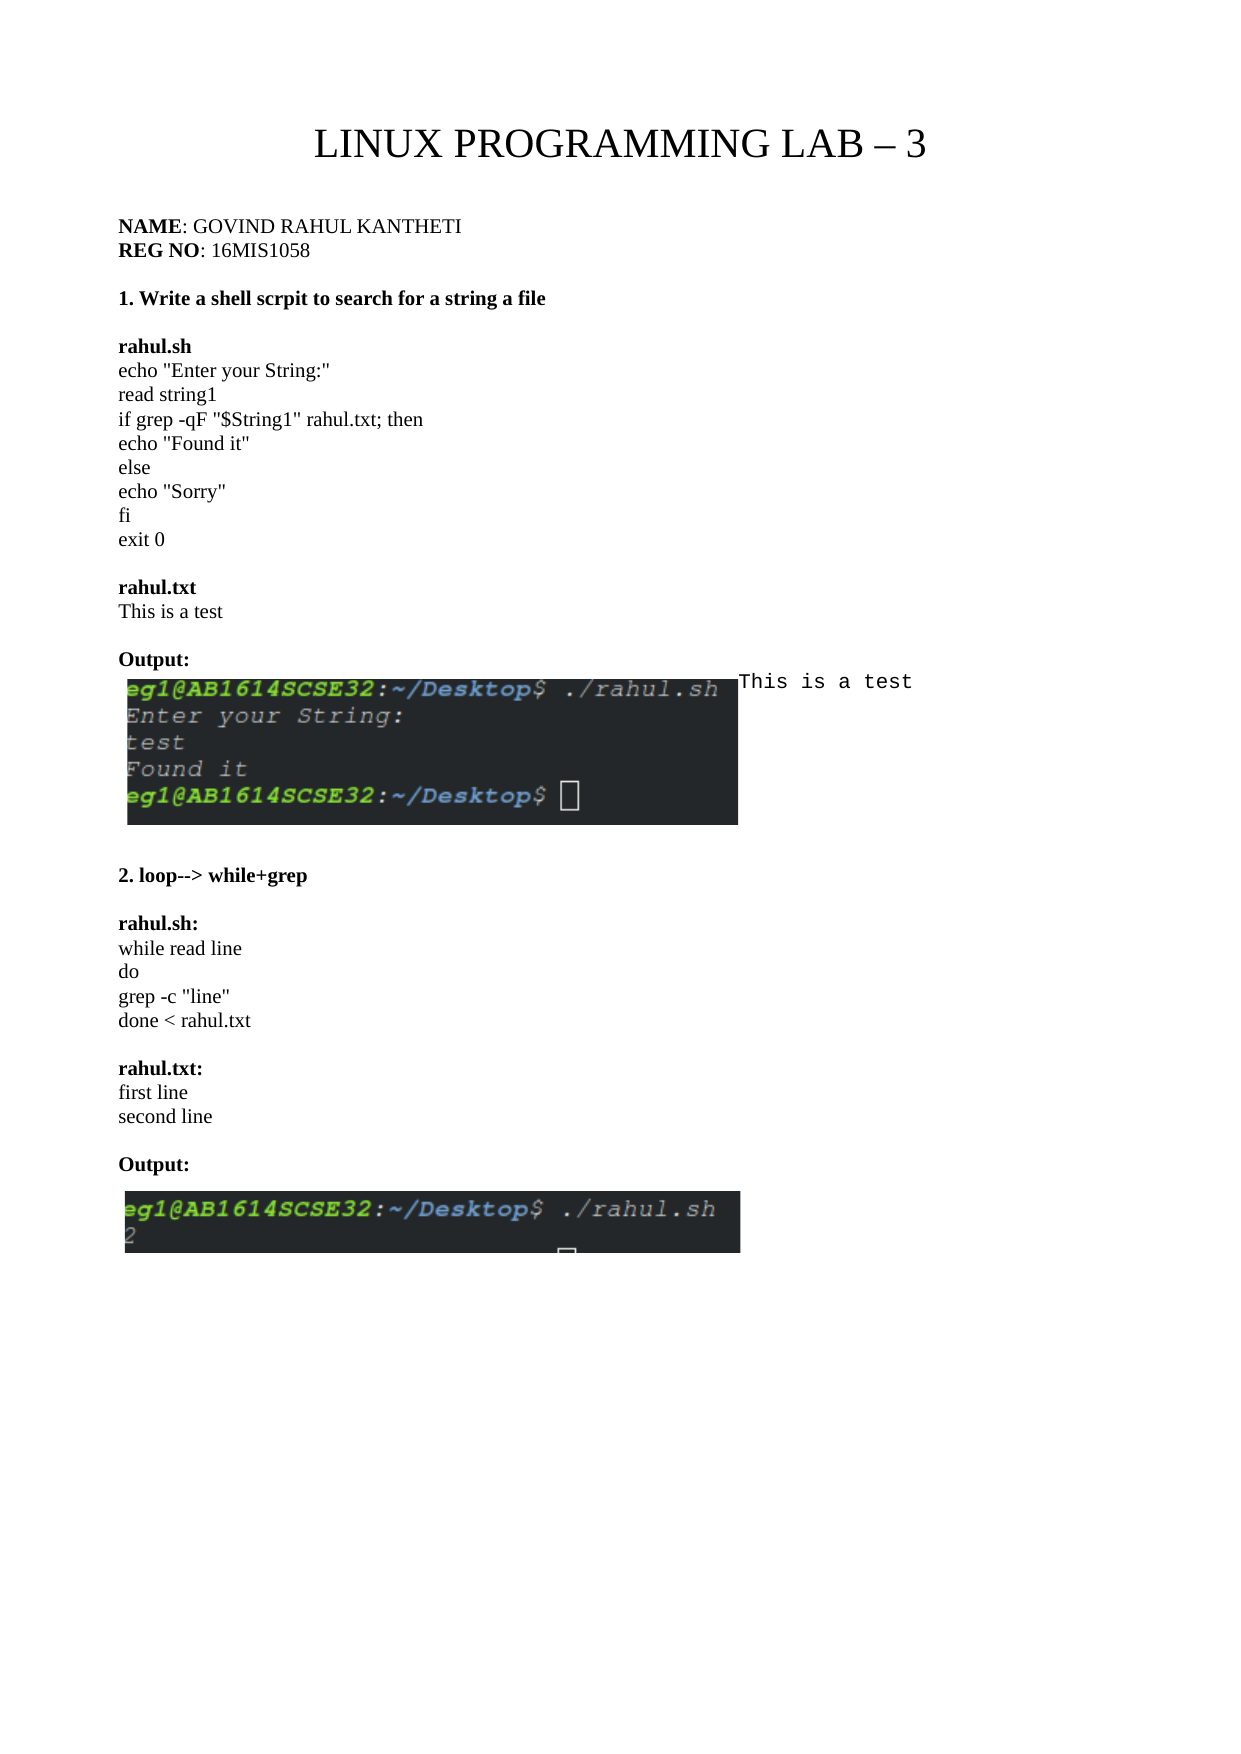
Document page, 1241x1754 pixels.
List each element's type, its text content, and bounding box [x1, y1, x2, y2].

text read string1 [118, 382, 1122, 406]
text 2. loop--> while+grep [118, 863, 1122, 887]
text else [118, 454, 1122, 479]
text grep -c "line" [118, 983, 1122, 1008]
text Output: [118, 647, 1122, 671]
text 1. Write a shell scrpit to search for a string a file [118, 286, 1122, 310]
text do [118, 959, 1122, 983]
text done < rahul.txt [118, 1008, 1122, 1032]
text echo "Found it" [118, 431, 1122, 454]
text exit 0 [118, 527, 1122, 551]
text rahul.txt [118, 575, 1122, 599]
text This is a test [118, 671, 1122, 695]
text echo "Sorry" [118, 479, 1122, 503]
text echo "Enter your String:" [118, 358, 1122, 382]
picture [127, 679, 739, 825]
text if grep -qF "$String1" rahul.txt; then [118, 406, 1122, 431]
text NAME: GOVIND RAHUL KANTHETI [118, 214, 1122, 238]
text second line [118, 1104, 1122, 1128]
text This is a test [118, 599, 1122, 623]
text first line [118, 1080, 1122, 1104]
text rahul.sh: [118, 911, 1122, 935]
text fi [118, 503, 1122, 527]
text LINUX PROGRAMMING LAB – 3 [118, 118, 1122, 166]
text rahul.sh [118, 334, 1122, 358]
text REG NO: 16MIS1058 [118, 238, 1122, 262]
text rahul.txt: [118, 1056, 1122, 1080]
text while read line [118, 935, 1122, 959]
text Output: [118, 1152, 1122, 1176]
picture [124, 1191, 741, 1253]
